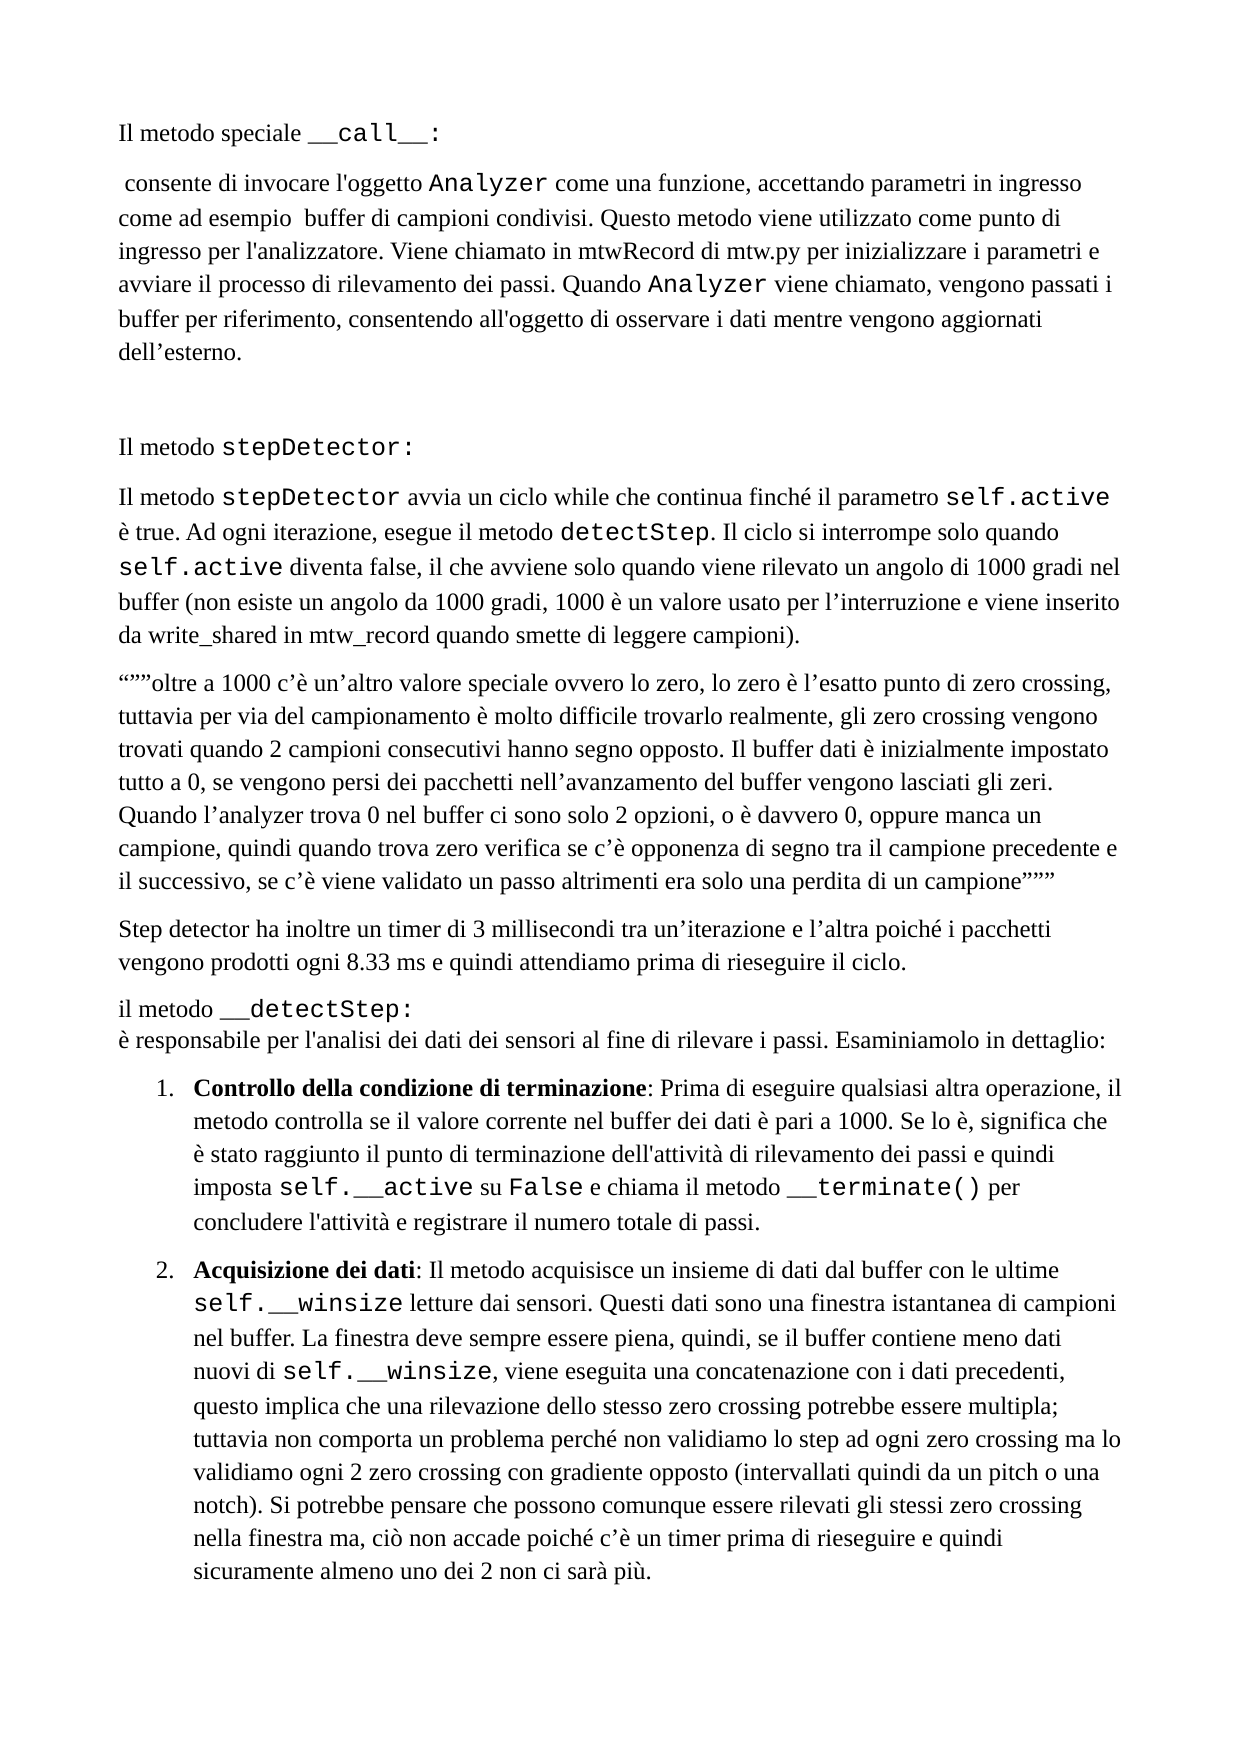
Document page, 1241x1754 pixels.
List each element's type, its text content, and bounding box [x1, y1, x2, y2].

text Il metodo stepDetector: [118, 432, 1122, 463]
list Controllo della condizione di terminazione: Prima di eseguire qualsiasi altra operazione, il metodo controlla se il valore corrente nel buffer dei dati è pari a 1000. Se lo è, significa che è stato raggiunto il punto di terminazione dell'attività di rilevamento dei passi e quindi imposta self.__active su False e chiama il metodo __terminate() per concludere l'attività e registrare il numero totale di passi. [156, 1073, 1122, 1236]
text “””oltre a 1000 c’è un’altro valore speciale ovvero lo zero, lo zero è l’esatto punto di zero crossing, tuttavia per via del campionamento è molto difficile trovarlo realmente, gli zero crossing vengono trovati quando 2 campioni consecutivi hanno segno opposto. Il buffer dati è inizialmente impostato tutto a 0, se vengono persi dei pacchetti nell’avanzamento del buffer vengono lasciati gli zeri. Quando l’analyzer trova 0 nel buffer ci sono solo 2 opzioni, o è davvero 0, oppure manca un campione, quindi quando trova zero verifica se c’è opponenza di segno tra il campione precedente e il successivo, se c’è viene validato un passo altrimenti era solo una perdita di un campione””” [118, 668, 1122, 895]
text Step detector ha inoltre un timer di 3 millisecondi tra un’iterazione e l’altra poiché i pacchetti vengono prodotti ogni 8.33 ms e quindi attendiamo prima di rieseguire il ciclo. [118, 914, 1122, 976]
text Il metodo speciale __call__: [118, 118, 1122, 149]
text è responsabile per l'analisi dei dati dei sensori al fine di rilevare i passi. Esaminiamolo in dettaglio: [118, 1025, 1122, 1054]
text consente di invocare l'oggetto Analyzer come una funzione, accettando parametri in ingresso come ad esempio buffer di campioni condivisi. Questo metodo viene utilizzato come punto di ingresso per l'analizzatore. Viene chiamato in mtwRecord di mtw.py per inizializzare i parametri e avviare il processo di rilevamento dei passi. Quando Analyzer viene chiamato, vengono passati i buffer per riferimento, consentendo all'oggetto di osservare i dati mentre vengono aggiornati dell’esterno. [118, 168, 1122, 366]
text Il metodo stepDetector avvia un ciclo while che continua finché il parametro self.active è true. Ad ogni iterazione, esegue il metodo detectStep. Il ciclo si interrompe solo quando self.active diventa false, il che avviene solo quando viene rilevato un angolo di 1000 gradi nel buffer (non esiste un angolo da 1000 gradi, 1000 è un valore usato per l’interruzione e viene inserito da write_shared in mtw_record quando smette di leggere campioni). [118, 482, 1122, 649]
list Acquisizione dei dati: Il metodo acquisisce un insieme di dati dal buffer con le ultime self.__winsize letture dai sensori. Questi dati sono una finestra istantanea di campioni nel buffer. La finestra deve sempre essere piena, quindi, se il buffer contiene meno dati nuovi di self.__winsize, viene eseguita una concatenazione con i dati precedenti, questo implica che una rilevazione dello stesso zero crossing potrebbe essere multipla; tuttavia non comporta un problema perché non validiamo lo step ad ogni zero crossing ma lo validiamo ogni 2 zero crossing con gradiente opposto (intervallati quindi da un pitch o una notch). Si potrebbe pensare che possono comunque essere rilevati gli stessi zero crossing nella finestra ma, ciò non accade poiché c’è un timer prima di rieseguire e quindi sicuramente almeno uno dei 2 non ci sarà più. [156, 1255, 1122, 1585]
text il metodo __detectStep: [118, 994, 1122, 1025]
